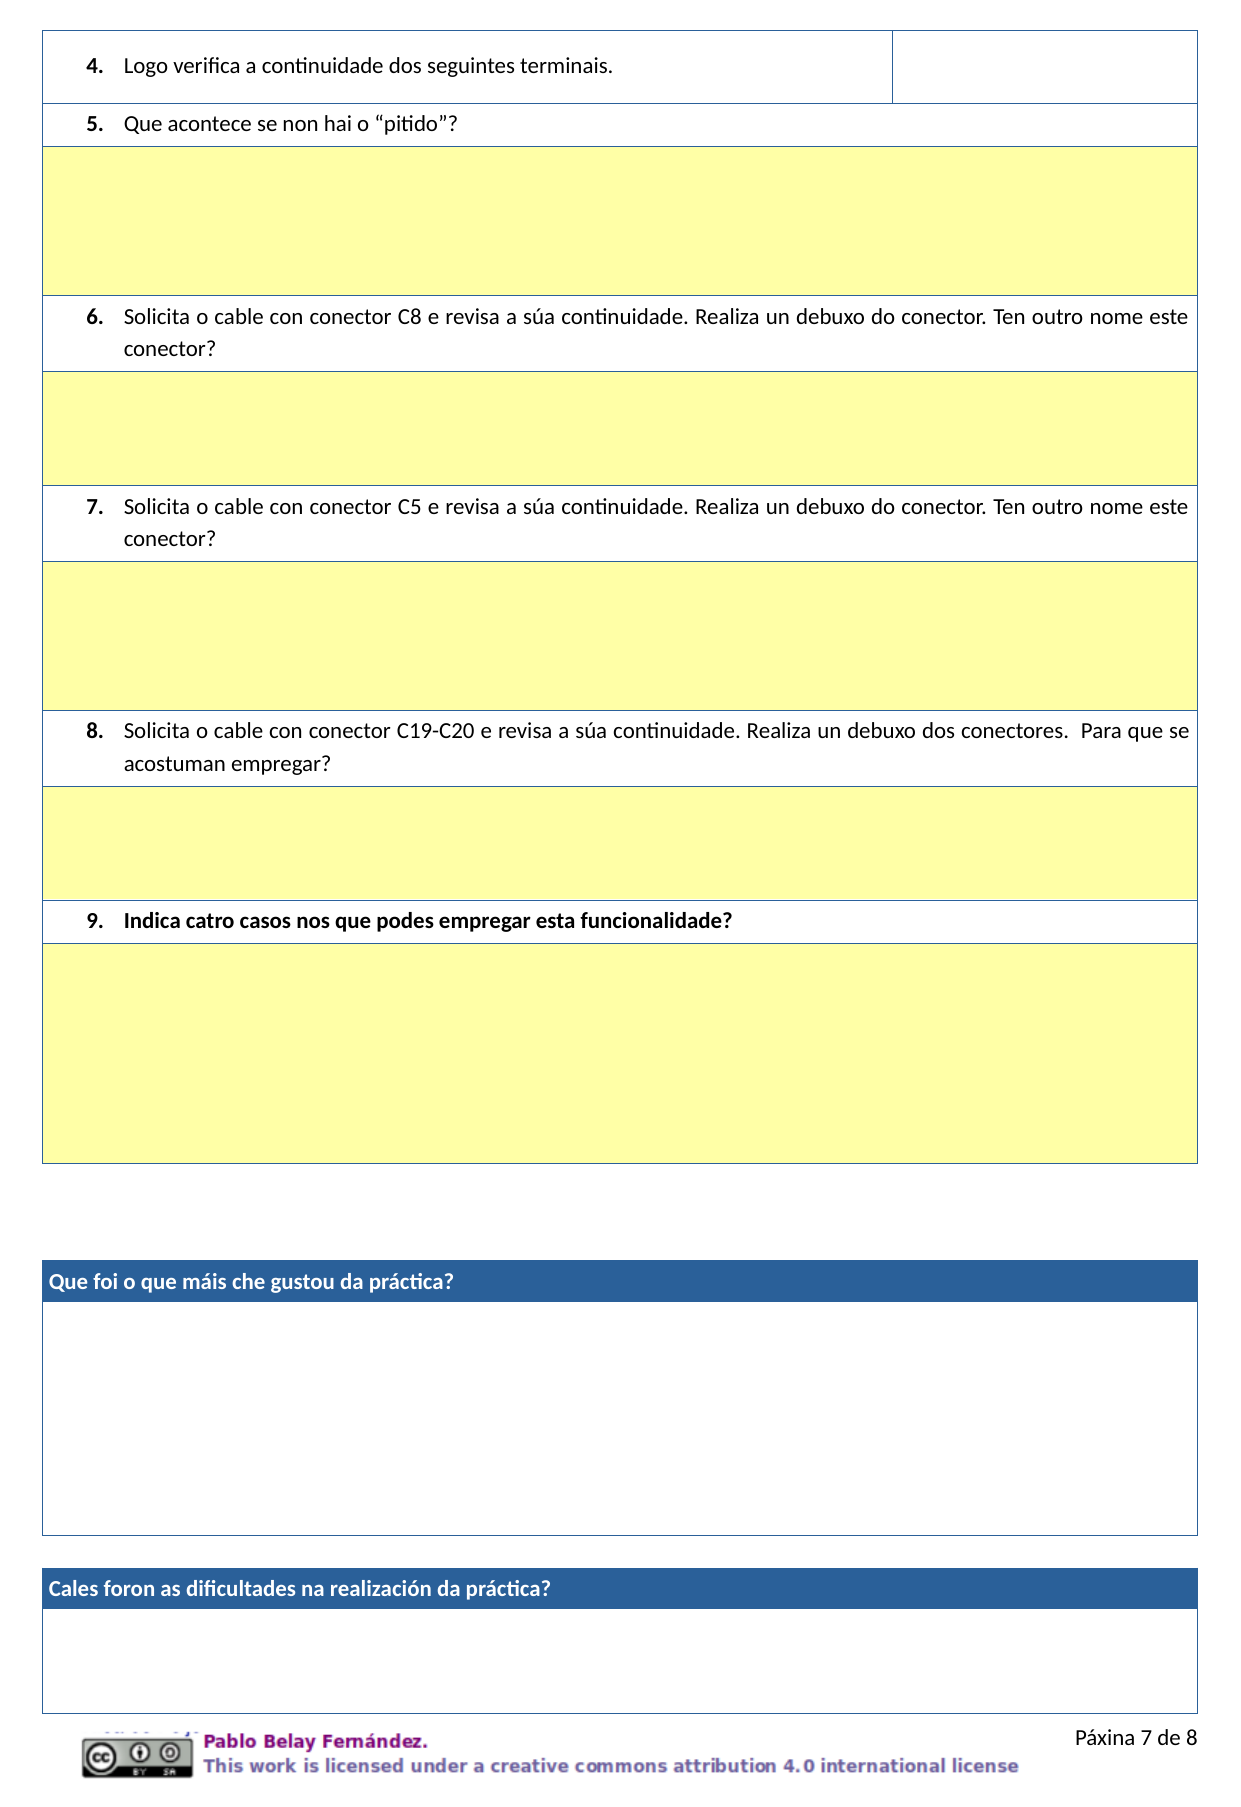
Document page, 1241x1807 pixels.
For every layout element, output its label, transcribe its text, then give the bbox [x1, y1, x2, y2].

table_cell [893, 31, 1197, 103]
table_cell [43, 1302, 1197, 1534]
table_cell Solicita o cable con conector C5 e revisa a súa continuidade. Realiza un debuxo do conector. Ten outro nome este conector? [43, 486, 1197, 561]
table_cell [43, 787, 1197, 899]
table_cell [43, 372, 1197, 485]
table_cell [43, 562, 1197, 710]
table_cell Indica catro casos nos que podes empregar esta funcionalidade? [43, 901, 1197, 943]
table_cell [43, 147, 1197, 295]
table_cell [43, 944, 1197, 1163]
table_header Que foi o que máis che gustou da práctica? [43, 1261, 1197, 1301]
table_header Cales foron as dificultades na realización da práctica? [43, 1569, 1197, 1608]
table_cell Solicita o cable con conector C19-C20 e revisa a súa continuidade. Realiza un debuxo dos conectores. Para que se acostuman empregar? [43, 711, 1197, 786]
table_cell Que acontece se non hai o “pitido”? [43, 104, 1197, 146]
table_cell [43, 1609, 1197, 1713]
table_cell Configura o polímetro na opción de continuidade. Verifica coas puntas dos terminais que ao xuntalos produce un son. Isto indica que hai continuidade. Coas puntas de proba verifica que existe a continuidade en cada un dos terminais do cable de alimentación. Por exemplo podes comezar pola terra. Logo verifica a continuidade dos seguintes terminais. [43, 31, 892, 103]
table_cell Solicita o cable con conector C8 e revisa a súa continuidade. Realiza un debuxo do conector. Ten outro nome este conector? [43, 296, 1197, 371]
picture [65, 1722, 1035, 1787]
